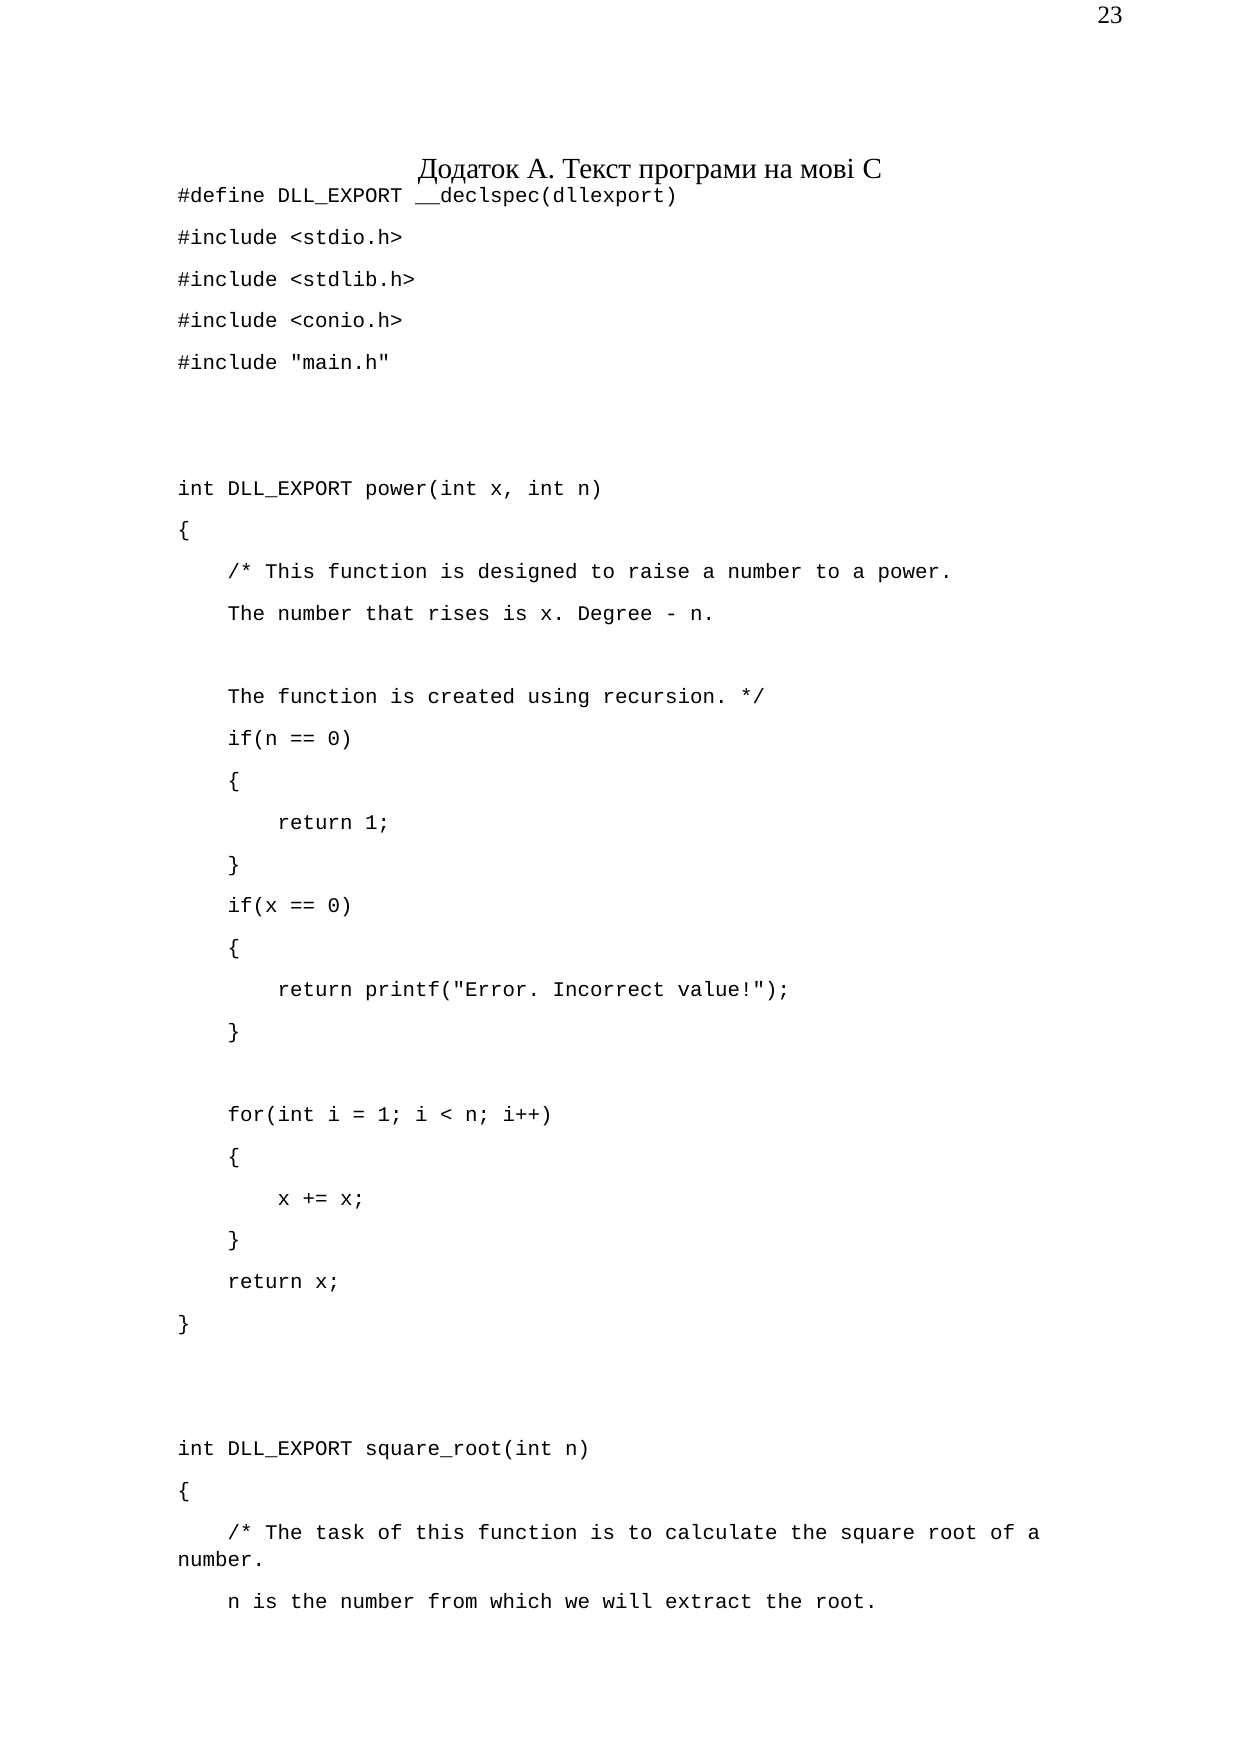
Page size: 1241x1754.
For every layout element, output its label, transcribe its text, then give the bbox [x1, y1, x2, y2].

text #include <stdio.h> [177, 227, 1122, 251]
text The function is created using recursion. */ [177, 686, 1122, 710]
text #include <conio.h> [177, 311, 1122, 334]
text } [177, 1313, 1122, 1337]
text } [177, 1229, 1122, 1253]
text x += x; [177, 1188, 1122, 1211]
text { [177, 770, 1122, 794]
subtitle Додаток А. Текст програми на мові C [177, 152, 1122, 185]
text n is the number from which we will extract the root. [177, 1591, 1122, 1614]
text #include <stdlib.h> [177, 269, 1122, 292]
text { [177, 1480, 1122, 1504]
text /* This function is designed to raise a number to a power. [177, 561, 1122, 585]
text return x; [177, 1271, 1122, 1295]
text if(n == 0) [177, 728, 1122, 752]
text } [177, 853, 1122, 877]
text The number that rises is x. Degree - n. [177, 603, 1122, 627]
text return printf("Error. Incorrect value!"); [177, 979, 1122, 1002]
text { [177, 937, 1122, 961]
text #define DLL_EXPORT __declspec(dllexport) [177, 185, 1122, 209]
text } [177, 1021, 1122, 1044]
text int DLL_EXPORT power(int x, int n) [177, 478, 1122, 501]
text #include "main.h" [177, 352, 1122, 376]
text for(int i = 1; i < n; i++) [177, 1104, 1122, 1128]
text if(x == 0) [177, 895, 1122, 919]
text int DLL_EXPORT square_root(int n) [177, 1438, 1122, 1462]
text /* The task of this function is to calculate the square root of a number. [177, 1522, 1122, 1573]
text { [177, 519, 1122, 543]
text return 1; [177, 812, 1122, 835]
text { [177, 1146, 1122, 1169]
